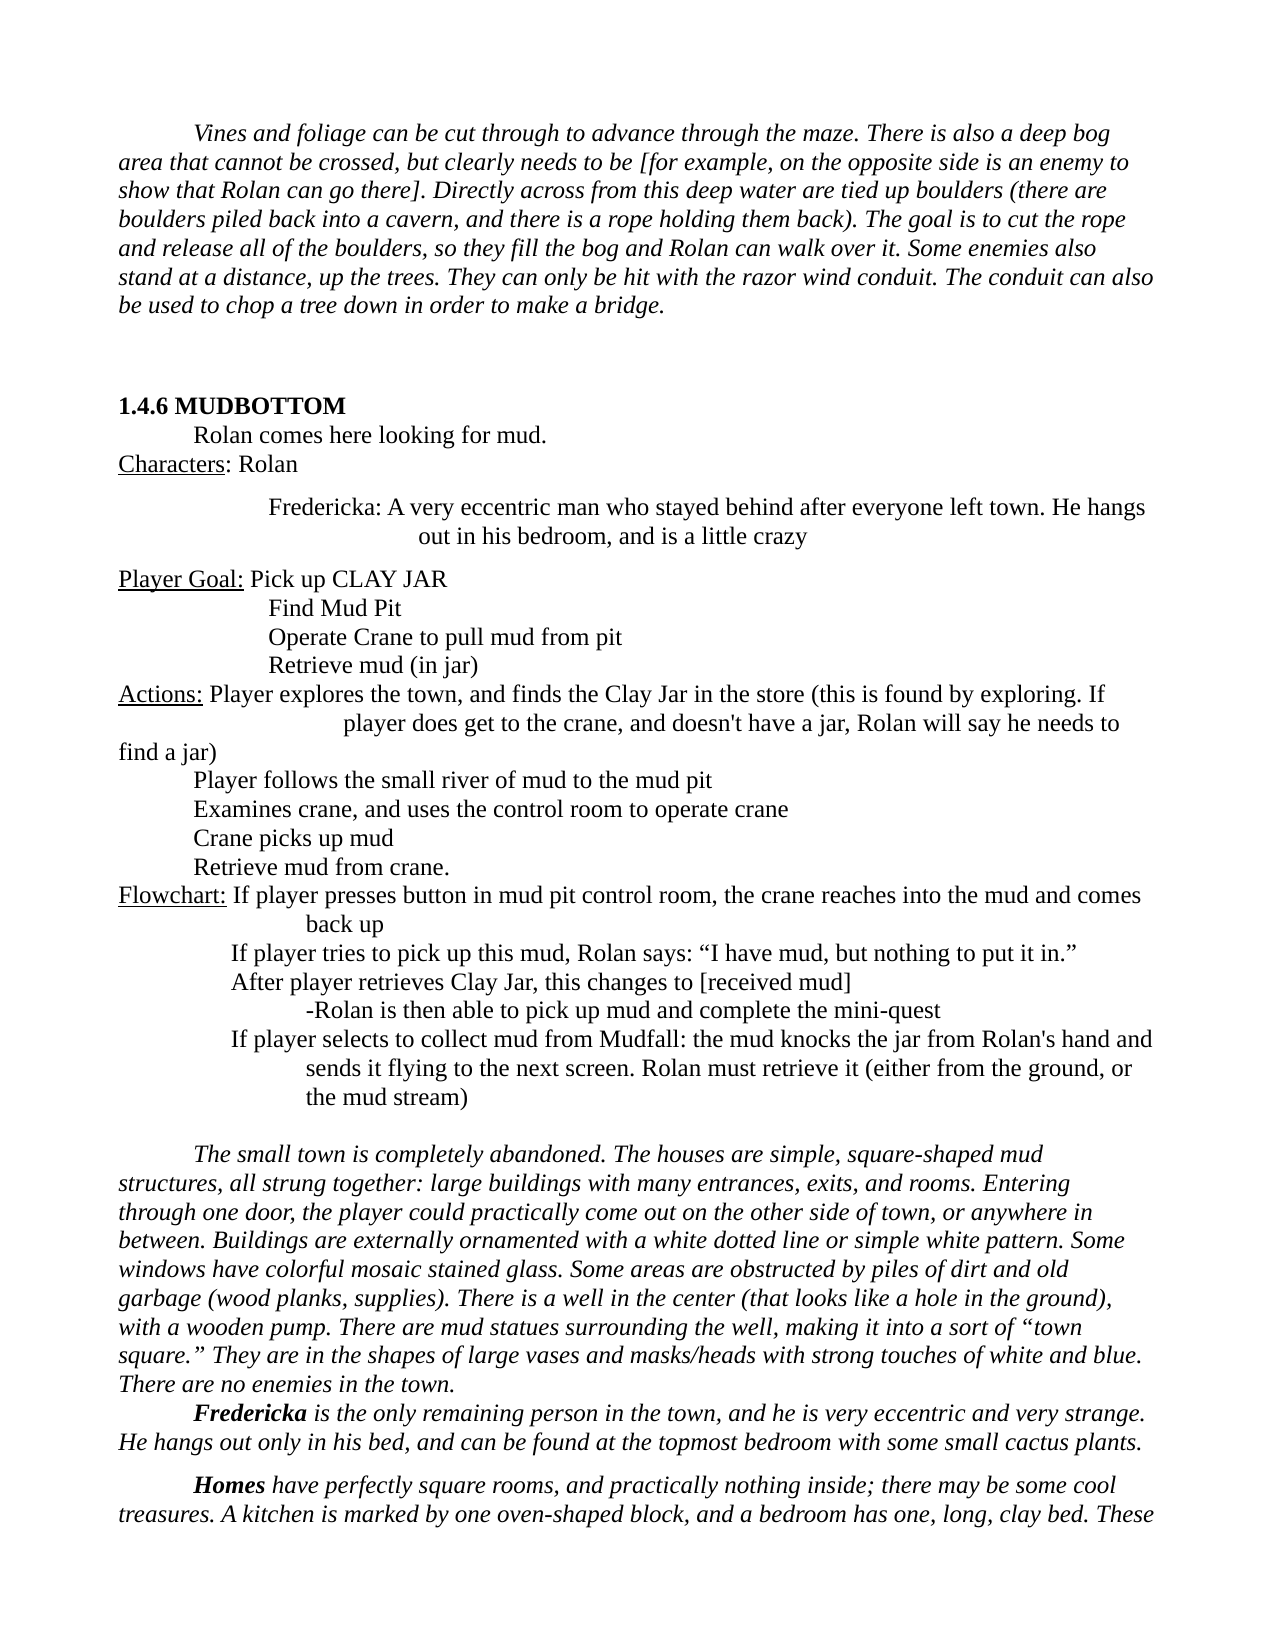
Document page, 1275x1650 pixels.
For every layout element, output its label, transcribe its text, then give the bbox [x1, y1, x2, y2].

text If player selects to collect mud from Mudfall: the mud knocks the jar from Rolan's hand and sends it flying to the next screen. Rolan must retrieve it (either from the ground, or the mud stream) [231, 1024, 1157, 1111]
text 1.4.6 MUDBOTTOM [118, 391, 1157, 420]
text Player Goal: Pick up CLAY JAR [118, 564, 1157, 593]
text Find Mud Pit [118, 593, 1157, 622]
text Vines and foliage can be cut through to advance through the maze. There is also a deep bog area that cannot be crossed, but clearly needs to be [for example, on the opposite side is an enemy to show that Rolan can go there]. Directly across from this deep water are tied up boulders (there are boulders piled back into a cavern, and there is a rope holding them back). The goal is to cut the rope and release all of the boulders, so they fill the bog and Rolan can walk over it. Some enemies also stand at a distance, up the trees. They can only be hit with the razor wind conduit. The conduit can also be used to chop a tree down in order to make a bridge. [118, 118, 1157, 319]
text Operate Crane to pull mud from pit [118, 622, 1157, 651]
text If player tries to pick up this mud, Rolan says: “I have mud, but nothing to put it in.” [231, 938, 1157, 967]
text The small town is completely abandoned. The houses are simple, square-shaped mud structures, all strung together: large buildings with many entrances, exits, and rooms. Entering through one door, the player could practically come out on the other side of town, or anywhere in between. Buildings are externally ornamented with a white dotted line or simple white pattern. Some windows have colorful mosaic stained glass. Some areas are obstructed by piles of dirt and old garbage (wood planks, supplies). There is a well in the center (that looks like a hole in the ground), with a wooden pump. There are mud statues surrounding the well, making it into a sort of “town square.” They are in the shapes of large vases and masks/heads with strong touches of white and blue. There are no enemies in the town. [118, 1139, 1157, 1398]
text Fredericka: A very eccentric man who stayed behind after everyone left town. He hangs out in his bedroom, and is a little crazy [118, 492, 1157, 550]
text Crane picks up mud [118, 823, 1157, 852]
text Homes have perfectly square rooms, and practically nothing inside; there may be some cool treasures. A kitchen is marked by one oven-shaped block, and a bedroom has one, long, clay bed. These [118, 1470, 1157, 1528]
text Characters: Rolan [118, 449, 1157, 478]
text Examines crane, and uses the control room to operate crane [118, 794, 1157, 823]
text Player follows the small river of mud to the mud pit [118, 766, 1157, 794]
text Retrieve mud (in jar) [118, 651, 1157, 679]
text Rolan comes here looking for mud. [118, 420, 1157, 449]
text Actions: Player explores the town, and finds the Clay Jar in the store (this is found by exploring. If player does get to the crane, and doesn't have a jar, Rolan will say he needs to find a jar) [118, 679, 1157, 766]
text Flowchart: If player presses button in mud pit control room, the crane reaches into the mud and comes back up [118, 881, 1157, 938]
text After player retrieves Clay Jar, this changes to [received mud] [231, 967, 1157, 996]
text Fredericka is the only remaining person in the town, and he is very eccentric and very strange. He hangs out only in his bed, and can be found at the topmost bedroom with some small cactus plants. [118, 1398, 1157, 1456]
text -Rolan is then able to pick up mud and complete the mini-quest [231, 996, 1157, 1024]
text Retrieve mud from crane. [118, 852, 1157, 881]
